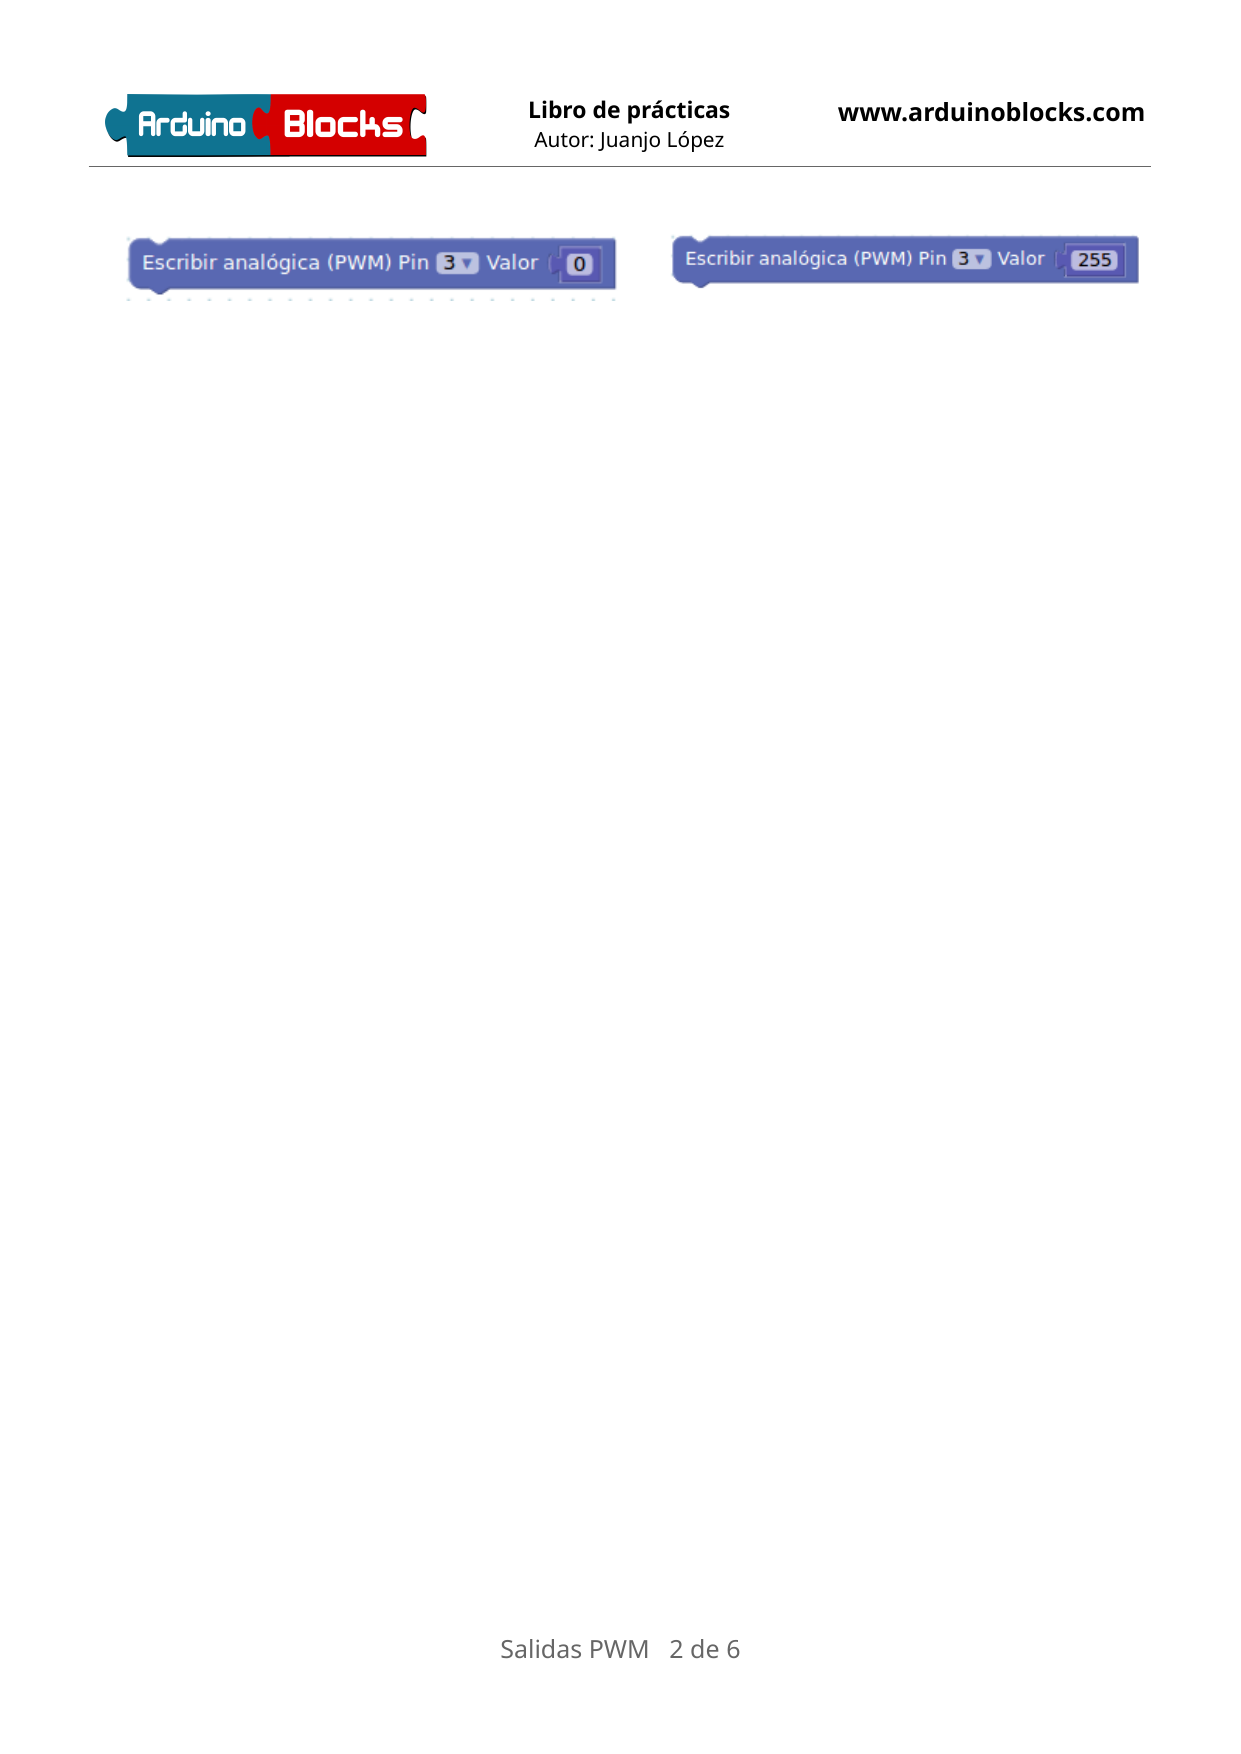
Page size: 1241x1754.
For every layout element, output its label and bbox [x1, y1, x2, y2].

picture [667, 230, 1146, 291]
picture [119, 230, 630, 301]
table_cell [89, 224, 661, 307]
picture [105, 94, 427, 157]
table_cell [661, 224, 1152, 307]
